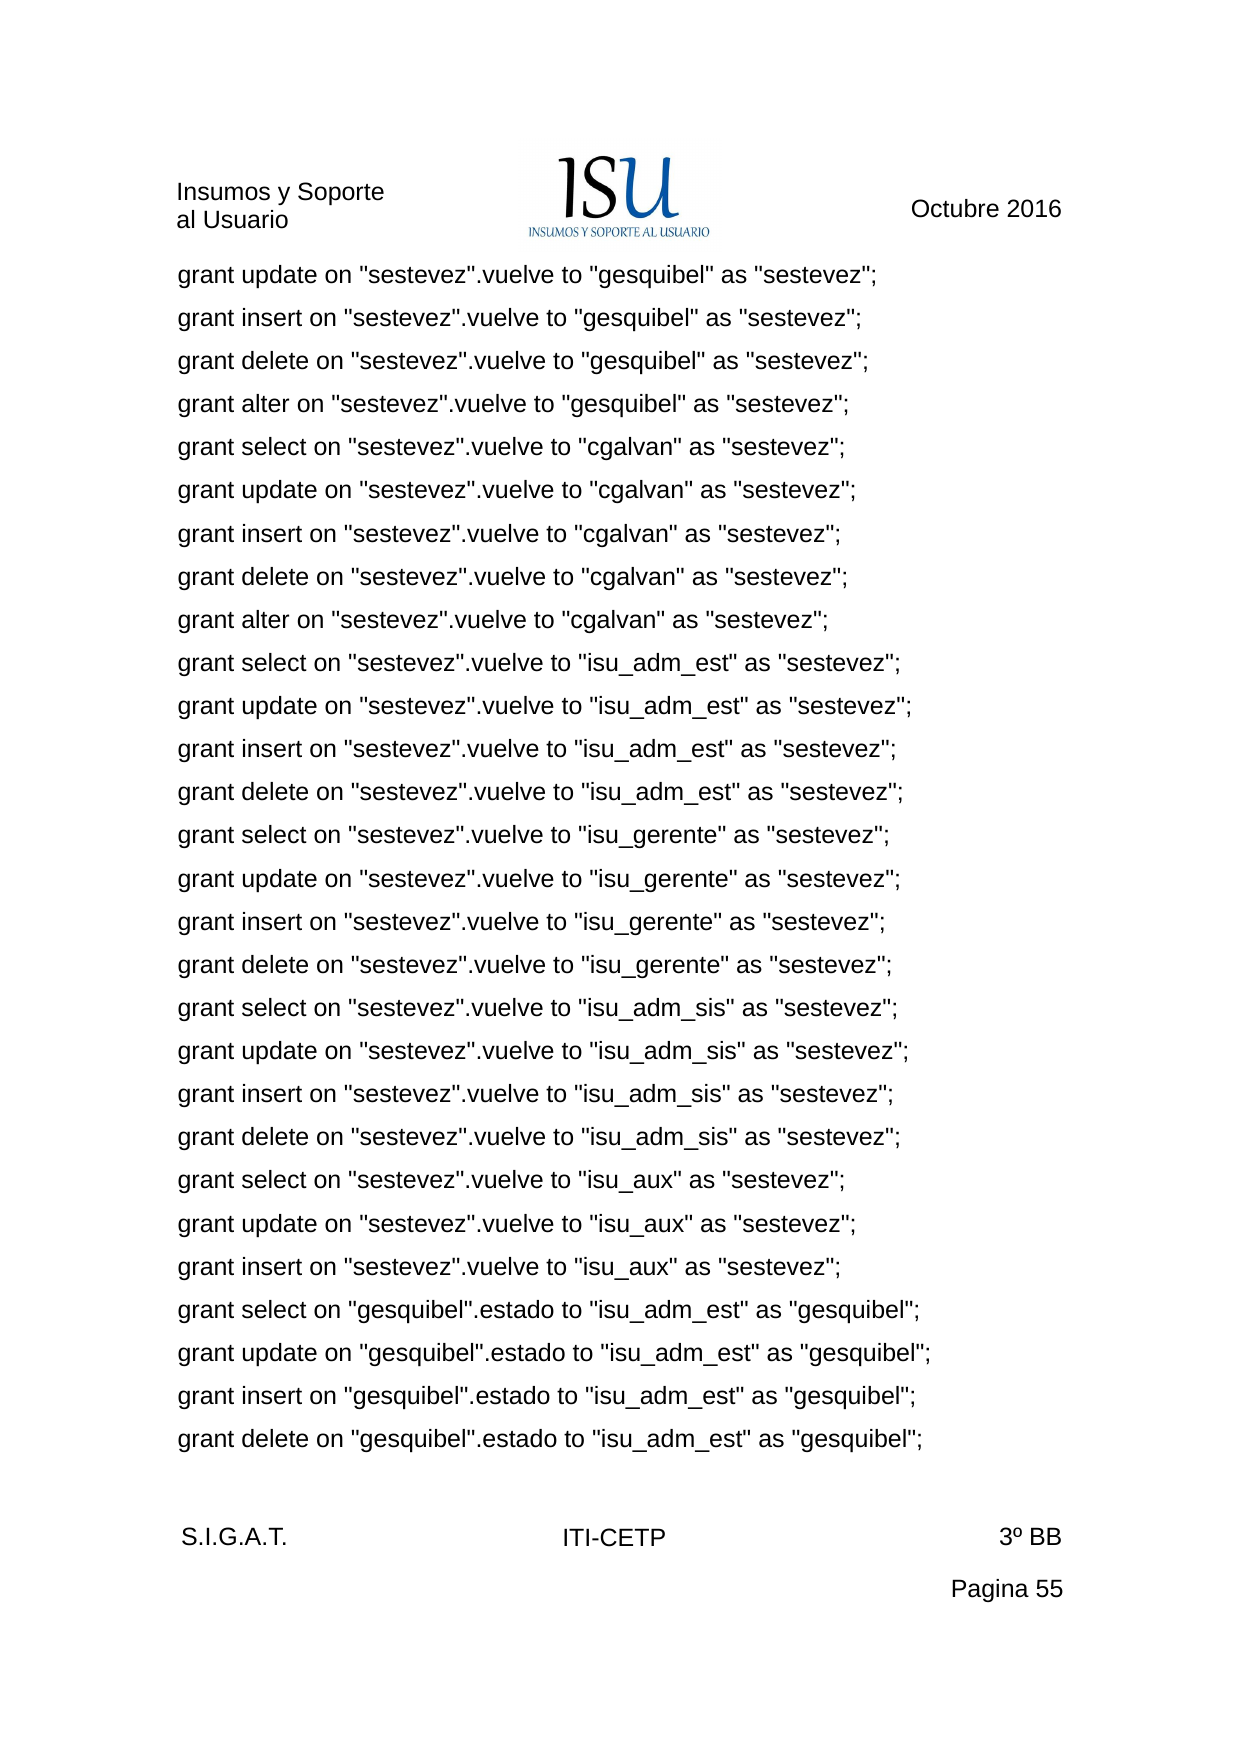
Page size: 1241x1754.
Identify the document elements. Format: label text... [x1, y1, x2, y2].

text grant update on "sestevez".vuelve to "cgalvan" as "sestevez"; [177, 475, 1063, 504]
text grant update on "sestevez".vuelve to "isu_adm_est" as "sestevez"; [177, 691, 1063, 720]
text grant update on "gesquibel".estado to "isu_adm_est" as "gesquibel"; [177, 1338, 1063, 1367]
text grant select on "gesquibel".estado to "isu_adm_est" as "gesquibel"; [177, 1295, 1063, 1323]
text grant delete on "gesquibel".estado to "isu_adm_est" as "gesquibel"; [177, 1424, 1063, 1453]
text grant update on "sestevez".vuelve to "gesquibel" as "sestevez"; [177, 260, 1063, 288]
text grant select on "sestevez".vuelve to "isu_aux" as "sestevez"; [177, 1165, 1063, 1194]
text grant delete on "sestevez".vuelve to "isu_adm_sis" as "sestevez"; [177, 1122, 1063, 1151]
text grant insert on "sestevez".vuelve to "isu_gerente" as "sestevez"; [177, 907, 1063, 935]
text grant update on "sestevez".vuelve to "isu_adm_sis" as "sestevez"; [177, 1036, 1063, 1065]
text grant delete on "sestevez".vuelve to "cgalvan" as "sestevez"; [177, 562, 1063, 590]
text grant select on "sestevez".vuelve to "cgalvan" as "sestevez"; [177, 432, 1063, 461]
text grant select on "sestevez".vuelve to "isu_adm_est" as "sestevez"; [177, 648, 1063, 677]
text grant insert on "gesquibel".estado to "isu_adm_est" as "gesquibel"; [177, 1381, 1063, 1410]
text grant insert on "sestevez".vuelve to "isu_adm_sis" as "sestevez"; [177, 1079, 1063, 1108]
text grant delete on "sestevez".vuelve to "isu_adm_est" as "sestevez"; [177, 777, 1063, 806]
text grant select on "sestevez".vuelve to "isu_adm_sis" as "sestevez"; [177, 993, 1063, 1022]
text grant update on "sestevez".vuelve to "isu_aux" as "sestevez"; [177, 1208, 1063, 1237]
text grant update on "sestevez".vuelve to "isu_gerente" as "sestevez"; [177, 863, 1063, 892]
text grant select on "sestevez".vuelve to "isu_gerente" as "sestevez"; [177, 820, 1063, 849]
text grant insert on "sestevez".vuelve to "isu_aux" as "sestevez"; [177, 1252, 1063, 1280]
text grant insert on "sestevez".vuelve to "isu_adm_est" as "sestevez"; [177, 734, 1063, 763]
text grant alter on "sestevez".vuelve to "gesquibel" as "sestevez"; [177, 389, 1063, 418]
picture [517, 138, 723, 252]
text grant delete on "sestevez".vuelve to "isu_gerente" as "sestevez"; [177, 950, 1063, 978]
text grant alter on "sestevez".vuelve to "cgalvan" as "sestevez"; [177, 605, 1063, 633]
text grant insert on "sestevez".vuelve to "cgalvan" as "sestevez"; [177, 518, 1063, 547]
text grant delete on "sestevez".vuelve to "gesquibel" as "sestevez"; [177, 346, 1063, 375]
text grant insert on "sestevez".vuelve to "gesquibel" as "sestevez"; [177, 303, 1063, 332]
